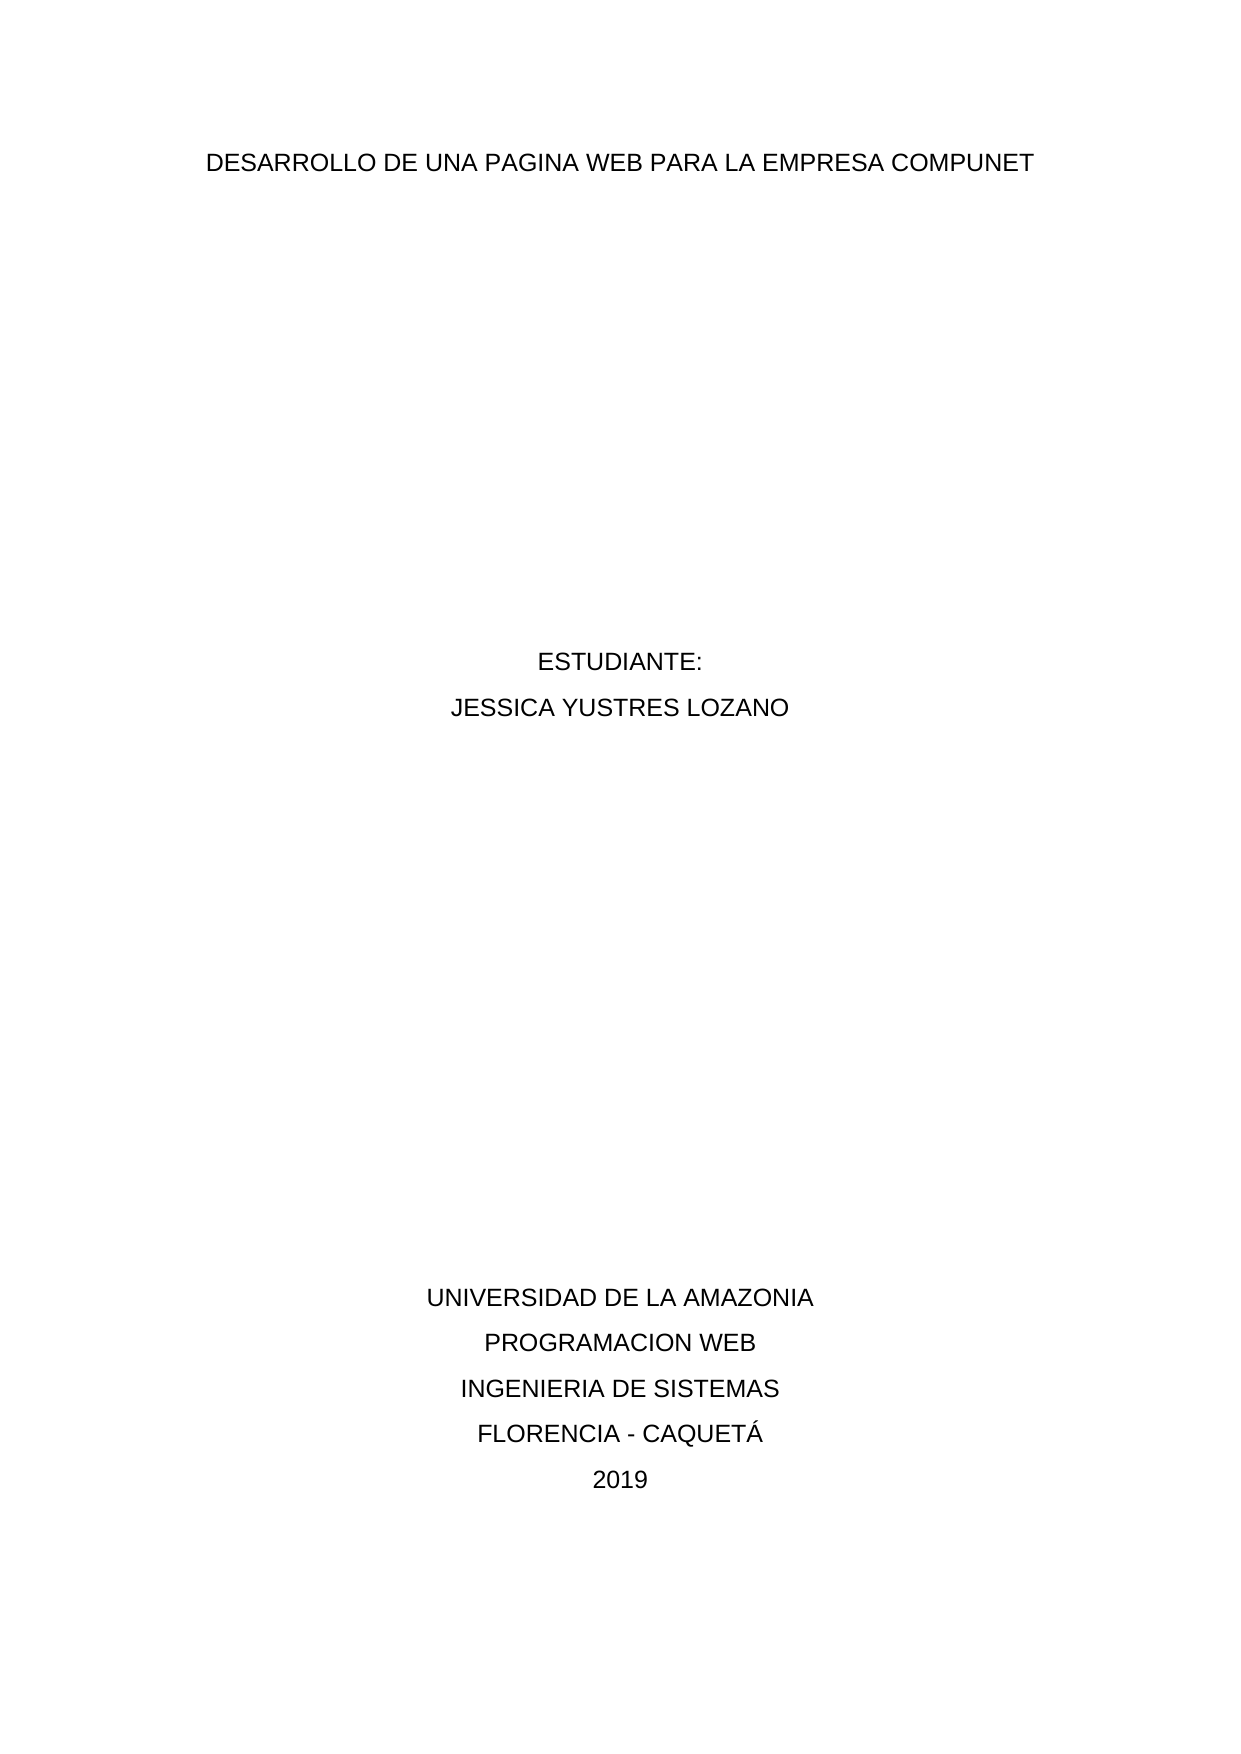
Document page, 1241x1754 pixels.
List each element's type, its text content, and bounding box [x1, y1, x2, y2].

text DESARROLLO DE UNA PAGINA WEB PARA LA EMPRESA COMPUNET [177, 148, 1063, 176]
text FLORENCIA - CAQUETÁ [177, 1419, 1063, 1448]
text INGENIERIA DE SISTEMAS [177, 1374, 1063, 1403]
text ESTUDIANTE: [177, 647, 1063, 676]
text PROGRAMACION WEB [177, 1328, 1063, 1357]
text JESSICA YUSTRES LOZANO [177, 693, 1063, 721]
text UNIVERSIDAD DE LA AMAZONIA [177, 1283, 1063, 1312]
text 2019 [177, 1465, 1063, 1493]
